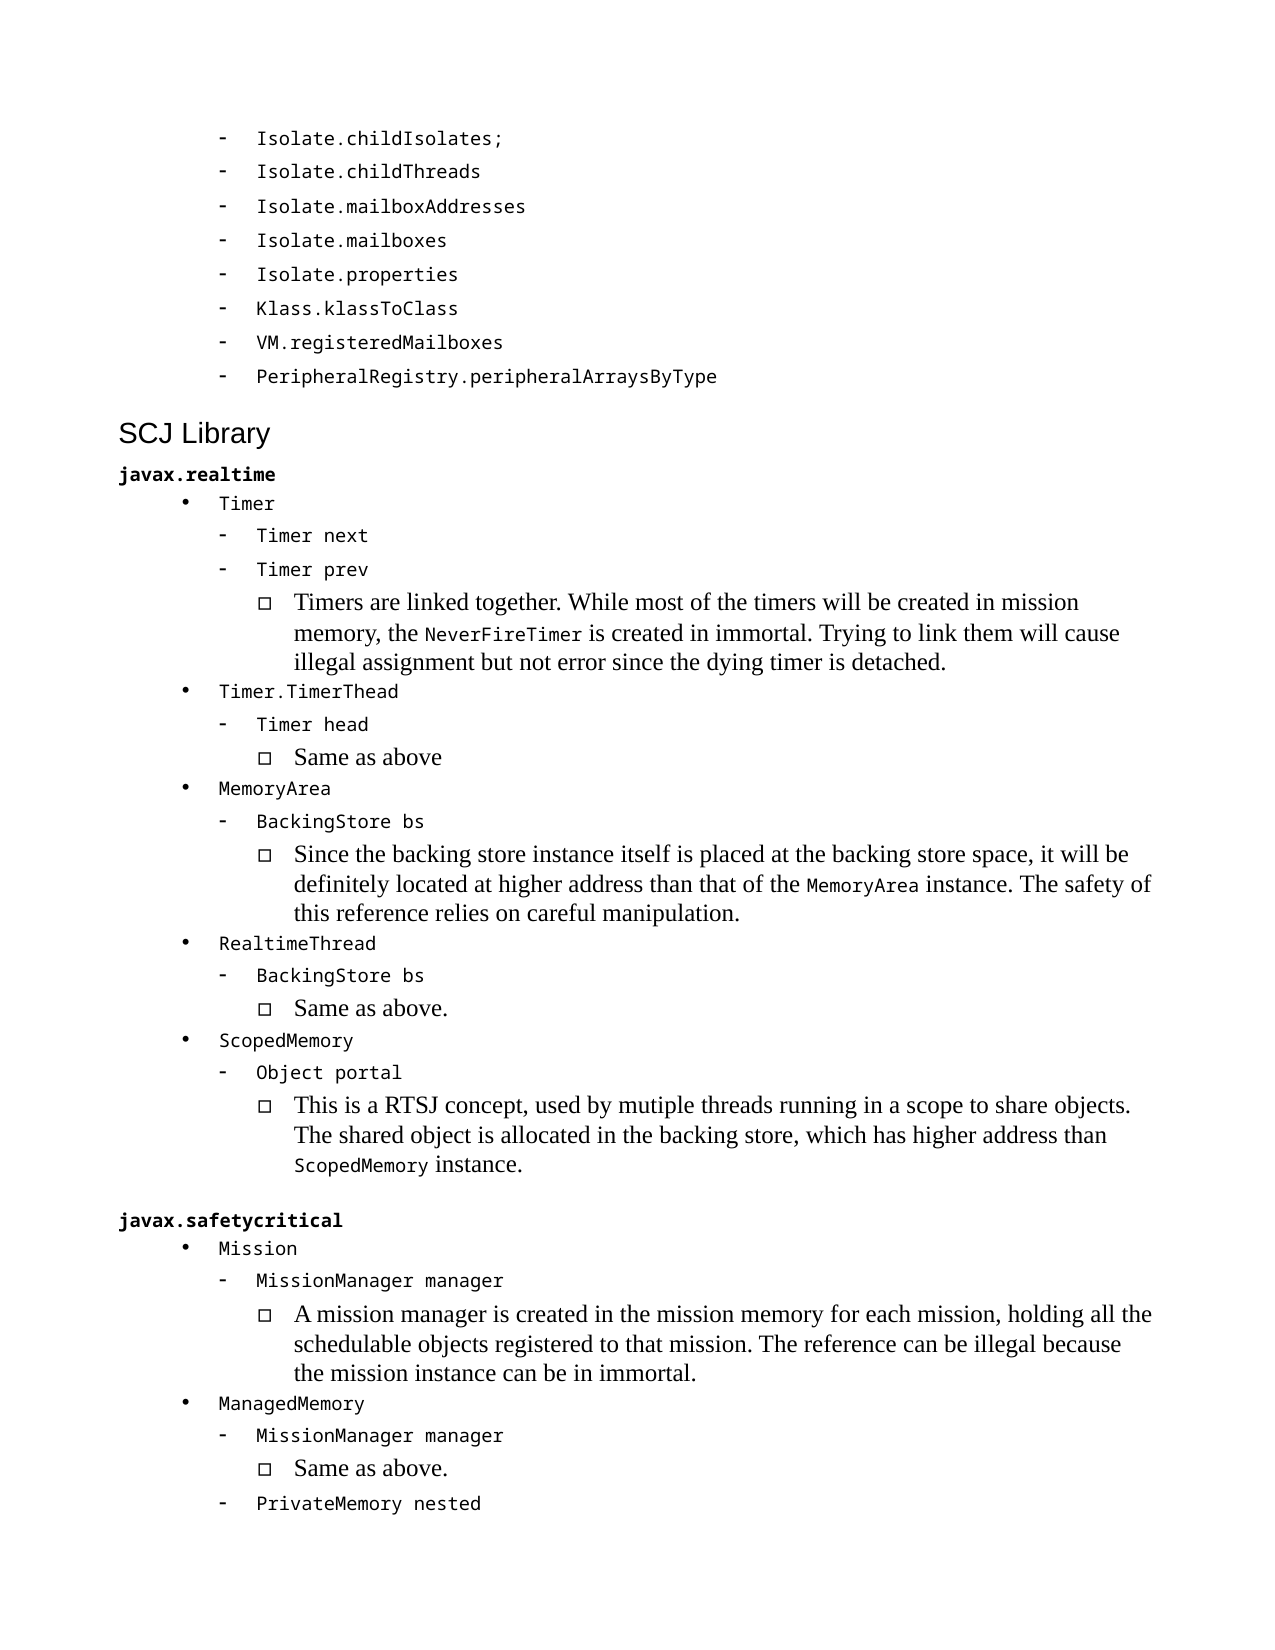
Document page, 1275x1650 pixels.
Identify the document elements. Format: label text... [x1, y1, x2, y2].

list Timer next [218, 516, 1157, 550]
list Isolate.mailboxes [218, 220, 1157, 254]
list Same as above. [256, 1449, 1157, 1484]
list Timer.TimerThead [181, 676, 1157, 704]
list Isolate.childIsolates; [218, 118, 1157, 152]
list This is a RTSJ concept, used by mutiple threads running in a scope to share objects. The shared object is allocated in the backing store, which has higher address than ScopedMemory instance. [256, 1087, 1157, 1178]
list MissionManager manager [218, 1261, 1157, 1295]
list A mission manager is created in the mission memory for each mission, holding all the schedulable objects registered to that mission. The reference can be illegal because the mission instance can be in immortal. [256, 1295, 1157, 1387]
list RealtimeThread [181, 927, 1157, 956]
list Isolate.mailboxAddresses [218, 186, 1157, 220]
list BackingStore bs [218, 801, 1157, 835]
list Object portal [218, 1052, 1157, 1087]
list ScopedMemory [181, 1024, 1157, 1052]
list Timer prev [218, 550, 1157, 584]
list Same as above [256, 738, 1157, 772]
list MissionManager manager [218, 1416, 1157, 1449]
list Same as above. [256, 990, 1157, 1024]
text javax.realtime [118, 462, 1157, 487]
list PrivateMemory nested [218, 1484, 1157, 1518]
list Since the backing store instance itself is placed at the backing store space, it will be definitely located at higher address than that of the MemoryArea instance. The safety of this reference relies on careful manipulation. [256, 835, 1157, 927]
text javax.safetycritical [118, 1207, 1157, 1232]
list MemoryArea [181, 772, 1157, 801]
list ManagedMemory [181, 1387, 1157, 1416]
list PeripheralRegistry.peripheralArraysByType [218, 357, 1157, 391]
list Mission [181, 1232, 1157, 1261]
list VM.registeredMailboxes [218, 322, 1157, 357]
list Timer head [218, 704, 1157, 738]
list Timers are linked together. While most of the timers will be created in mission memory, the NeverFireTimer is created in immortal. Trying to link them will cause illegal assignment but not error since the dying timer is detached. [256, 584, 1157, 676]
list Timer [181, 487, 1157, 516]
list Isolate.childThreads [218, 152, 1157, 186]
subtitle SCJ Library [118, 416, 1157, 449]
list BackingStore bs [218, 956, 1157, 990]
list Klass.klassToClass [218, 288, 1157, 322]
list Isolate.properties [218, 254, 1157, 288]
